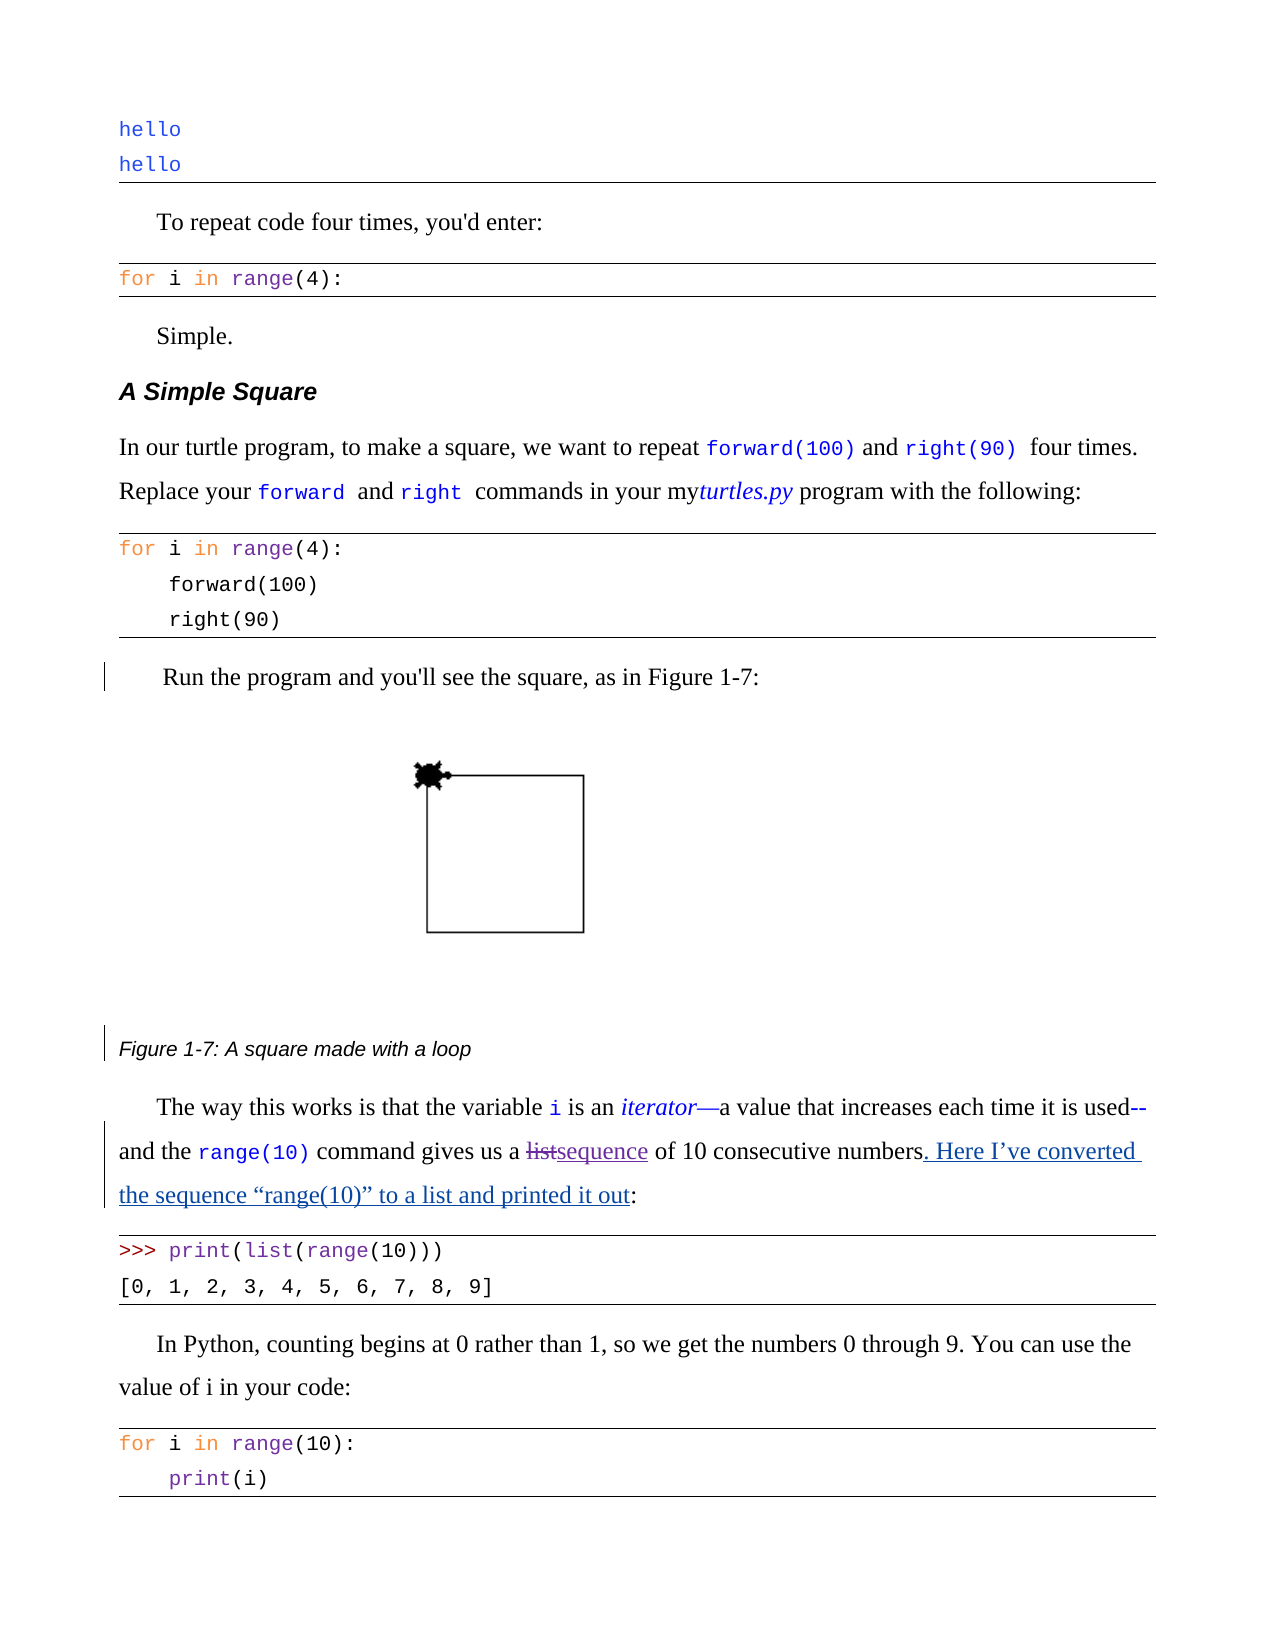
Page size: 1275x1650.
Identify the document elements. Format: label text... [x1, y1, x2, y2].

text In our turtle program, to make a square, we want to repeat forward(100) and right(90) four times. Replace your forward and right commands in your myturtles.py program with the following: [118, 432, 1156, 506]
text Run the program and you'll see the square, as in Figure 1-7: [118, 662, 1156, 691]
text In Python, counting begins at 0 rather than 1, so we get the numbers 0 through 9. You can use the value of i in your code: [118, 1329, 1156, 1401]
text for i in range(4): [118, 534, 1156, 562]
text print(i) [118, 1468, 1156, 1497]
text for i in range(4): [118, 264, 1156, 297]
text [0, 1, 2, 3, 4, 5, 6, 7, 8, 9] [118, 1276, 1156, 1305]
text hello [118, 154, 1156, 183]
text forward(100) [118, 574, 1156, 597]
text hello [118, 118, 1156, 142]
text A Simple Square [118, 377, 1156, 405]
text for i in range(10): [118, 1429, 1156, 1457]
text right(90) [118, 609, 1156, 638]
text Simple. [118, 321, 1156, 350]
picture [353, 695, 666, 1026]
text >>> print(list(range(10))) [118, 1236, 1156, 1264]
text The way this works is that the variable i is an iterator—a value that increases each time it is used--and the range(10) command gives us a sequence of 10 consecutive numbers. Here I’ve converted the sequence “range(10)” to a list and printed it out: [118, 1092, 1156, 1208]
text Figure 1-7: A square made with a loop [118, 718, 1156, 1061]
text To repeat code four times, you'd enter: [118, 207, 1156, 236]
